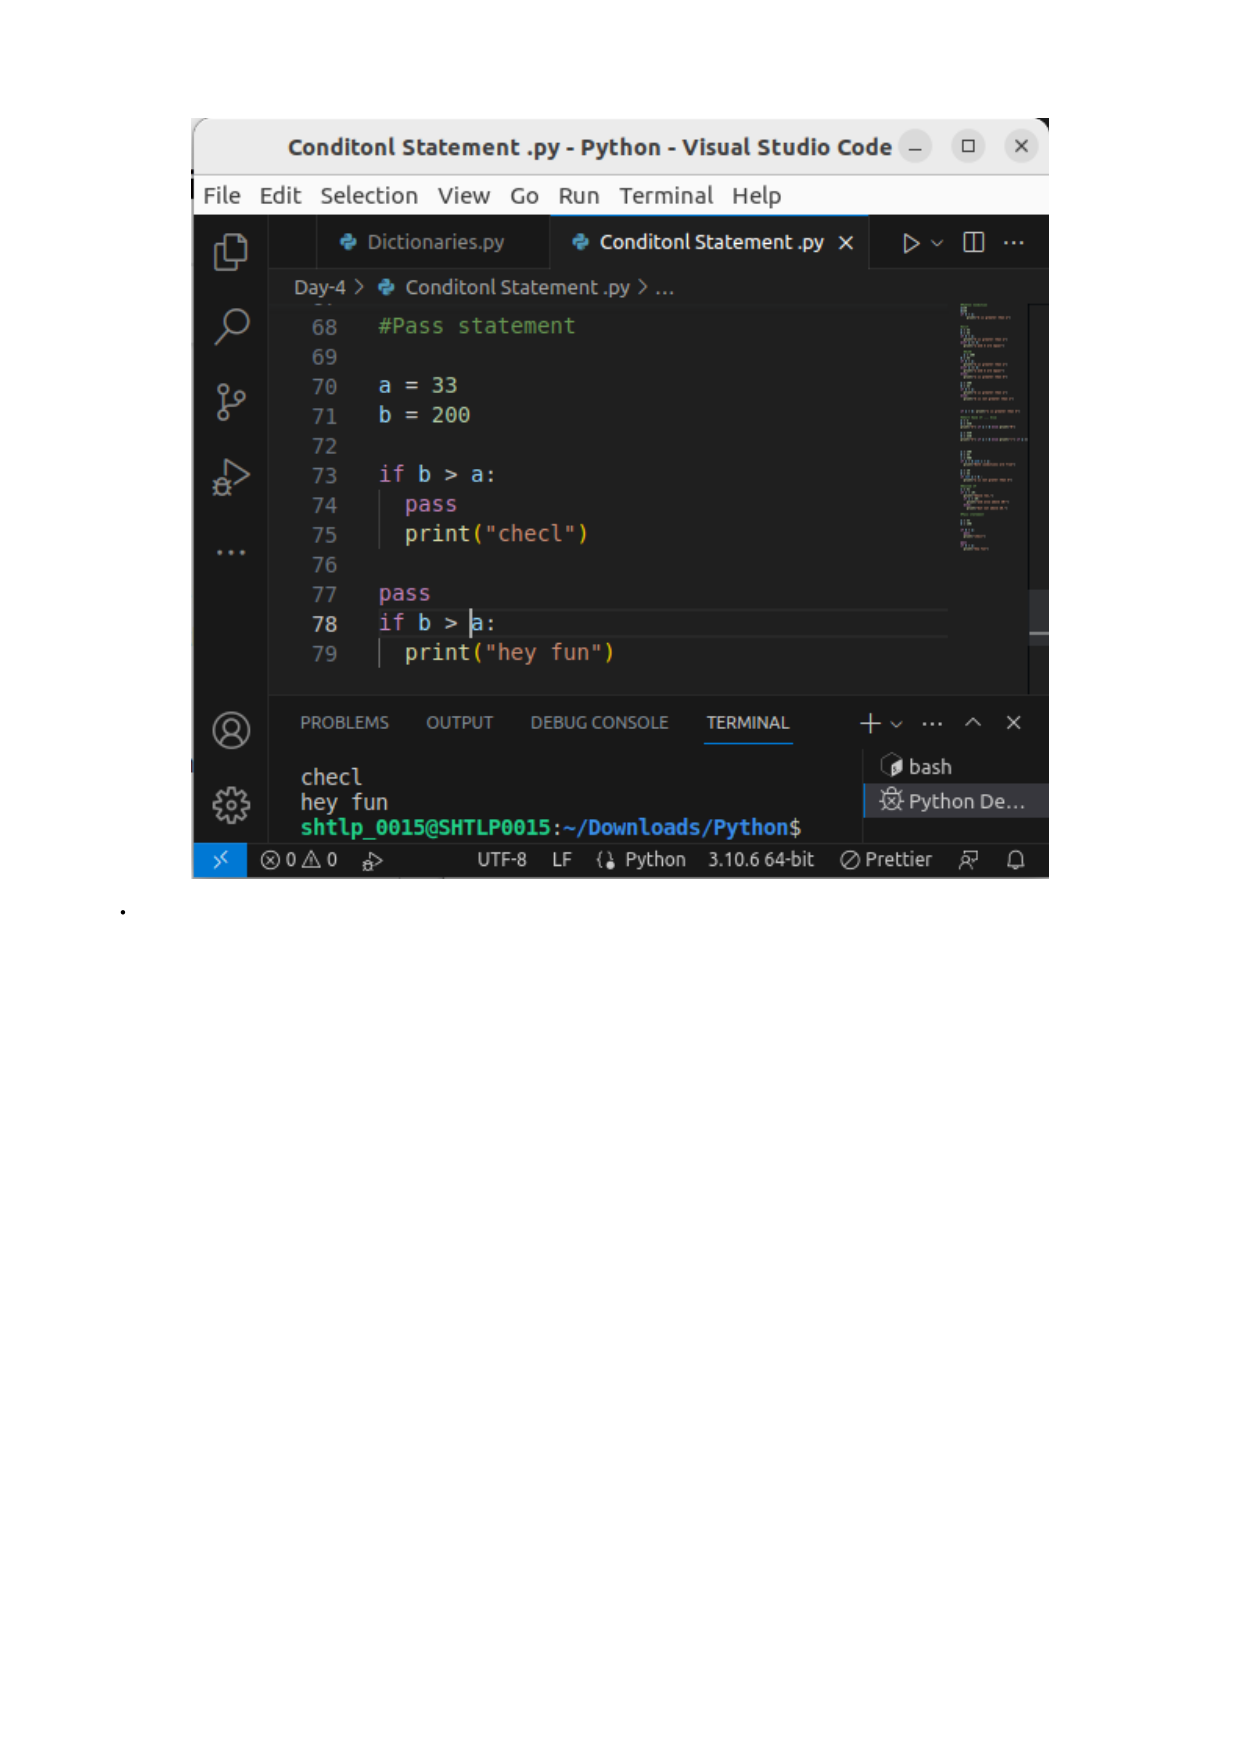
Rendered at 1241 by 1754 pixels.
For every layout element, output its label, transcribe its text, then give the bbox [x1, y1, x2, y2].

text . [118, 118, 1122, 922]
picture [191, 118, 1049, 879]
